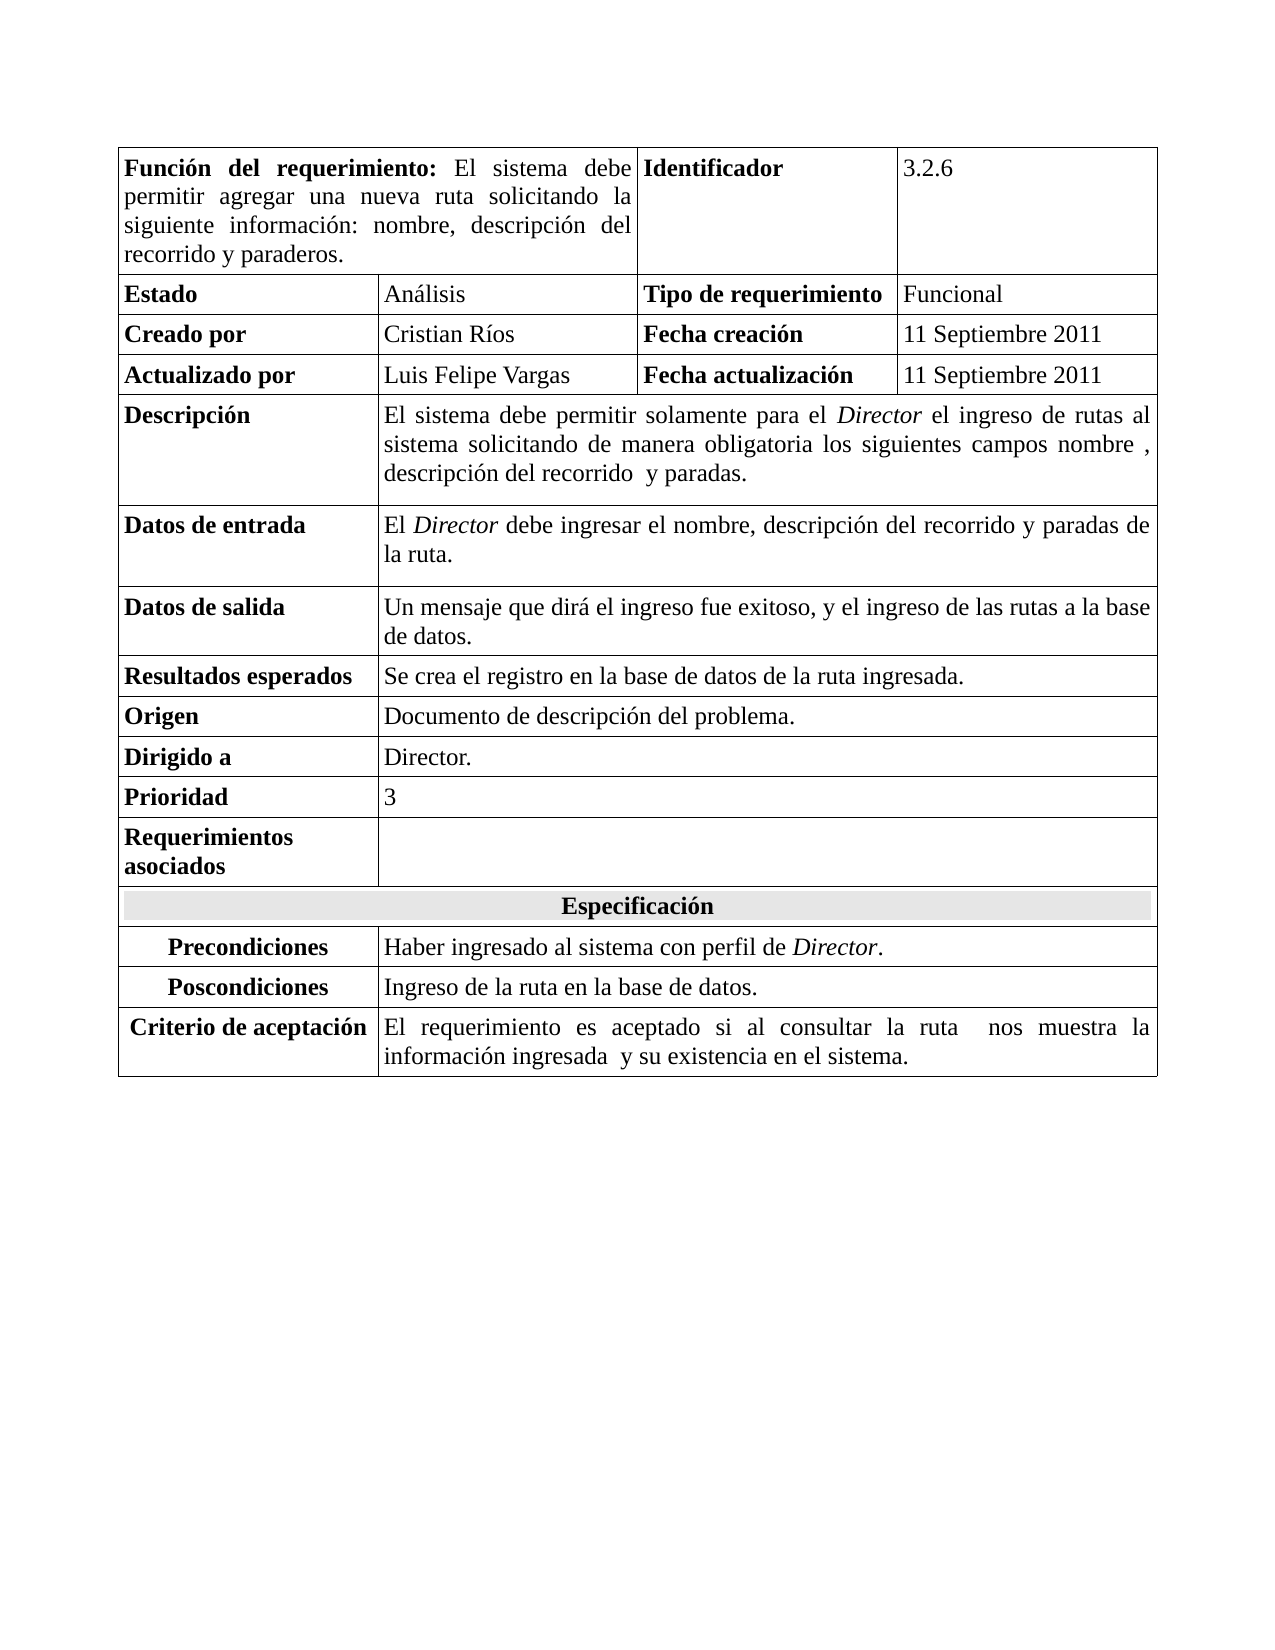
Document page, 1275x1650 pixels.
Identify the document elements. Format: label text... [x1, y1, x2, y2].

table_cell Análisis [379, 275, 637, 314]
table_cell Descripción [119, 395, 378, 505]
table_cell Un mensaje que dirá el ingreso fue exitoso, y el ingreso de las rutas a la base de datos. [379, 587, 1157, 655]
table_cell Ingreso de la ruta en la base de datos. [379, 967, 1157, 1007]
table_cell Tipo de requerimiento [638, 275, 897, 314]
table_cell Especificación [119, 887, 1157, 926]
table_cell Resultados esperados [119, 656, 378, 696]
table_header Función del requerimiento: El sistema debe permitir agregar una nueva ruta solicitando la siguiente información: nombre, descripción del recorrido y paraderos. [119, 148, 637, 273]
table_cell El sistema debe permitir solamente para el Director el ingreso de rutas al sistema solicitando de manera obligatoria los siguientes campos nombre , descripción del recorrido y paradas. [379, 395, 1157, 505]
table_cell Criterio de aceptación [119, 1008, 378, 1076]
table_cell Precondiciones [119, 927, 378, 966]
table_cell Fecha actualización [638, 355, 897, 394]
table_cell El Director debe ingresar el nombre, descripción del recorrido y paradas de la ruta. [379, 506, 1157, 586]
table_cell Requerimientos asociados [119, 818, 378, 886]
table_cell Dirigido a [119, 737, 378, 776]
table_cell Funcional [898, 275, 1157, 314]
table_cell Estado [119, 275, 378, 314]
table_cell Actualizado por [119, 355, 378, 394]
table_header Identificador [638, 148, 897, 273]
table_cell Se crea el registro en la base de datos de la ruta ingresada. [379, 656, 1157, 696]
table_cell Creado por [119, 315, 378, 354]
table_cell Prioridad [119, 777, 378, 817]
table_cell Origen [119, 697, 378, 736]
table_cell [379, 818, 1157, 886]
table_cell 11 Septiembre 2011 [898, 355, 1157, 394]
table_cell Director. [379, 737, 1157, 776]
table_header 3.2.6 [898, 148, 1157, 273]
table_cell El requerimiento es aceptado si al consultar la ruta nos muestra la información ingresada y su existencia en el sistema. [379, 1008, 1157, 1076]
table_cell Poscondiciones [119, 967, 378, 1007]
table_cell Luis Felipe Vargas [379, 355, 637, 394]
table_cell 11 Septiembre 2011 [898, 315, 1157, 354]
table_cell Cristian Ríos [379, 315, 637, 354]
table_cell Fecha creación [638, 315, 897, 354]
table_cell Documento de descripción del problema. [379, 697, 1157, 736]
table_cell 3 [379, 777, 1157, 817]
table_cell Datos de entrada [119, 506, 378, 586]
table_cell Datos de salida [119, 587, 378, 655]
table_cell Haber ingresado al sistema con perfil de Director. [379, 927, 1157, 966]
